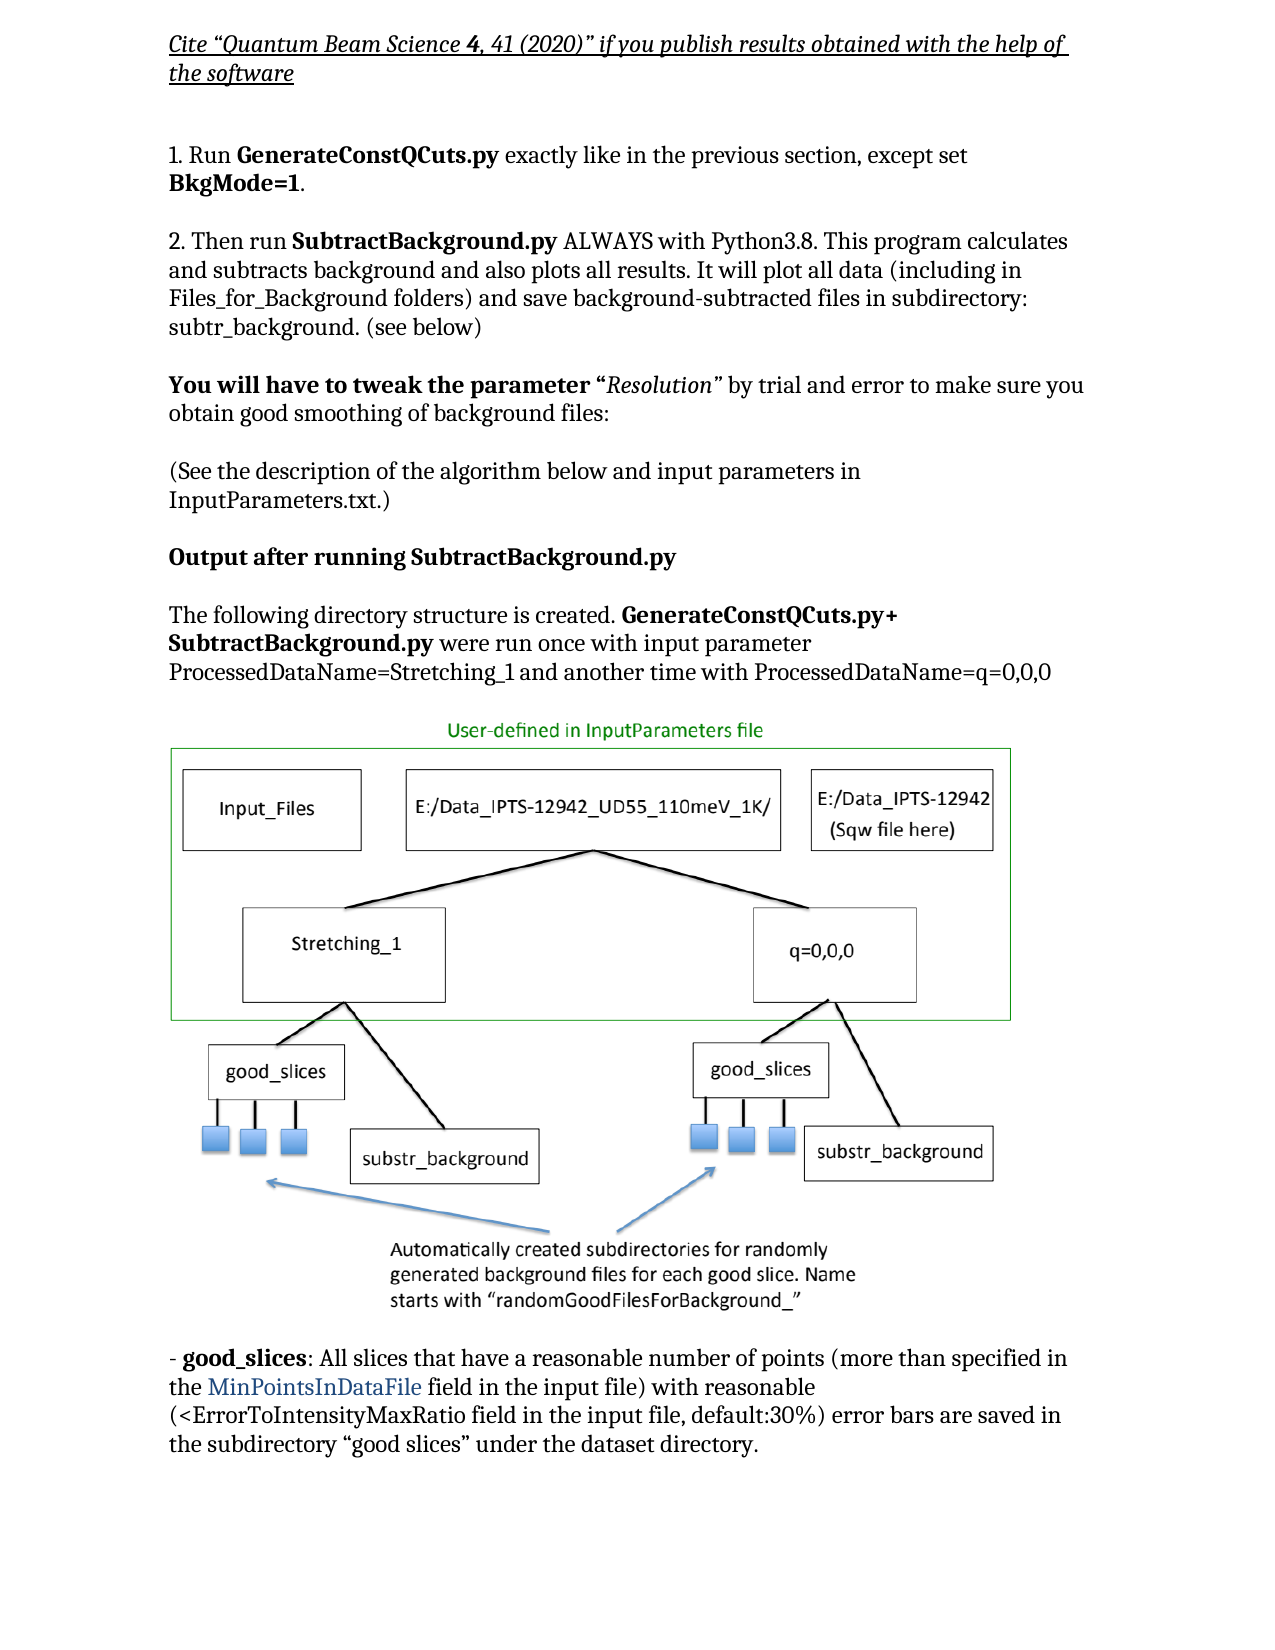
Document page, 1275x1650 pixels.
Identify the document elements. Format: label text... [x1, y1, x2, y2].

text Output after running SubtractBackground.py [169, 543, 1087, 572]
text The following directory structure is created. GenerateConstQCuts.py+ SubtractBackground.py were run once with input parameter ProcessedDataName=Stretching_1 and another time with ProcessedDataName=q=0,0,0 [169, 601, 1087, 687]
text 2. Then run SubtractBackground.py ALWAYS with Python3.8. This program calculates and subtracts background and also plots all results. It will plot all data (including in Files_for_Background folders) and save background-subtracted files in subdirectory: subtr_background. (see below) [169, 227, 1087, 342]
text You will have to tweak the parameter “Resolution” by trial and error to make sure you obtain good smoothing of background files: [169, 371, 1087, 428]
text 1. Run GenerateConstQCuts.py exactly like in the previous section, except set BkgMode=1. [169, 141, 1087, 198]
text (See the description of the algorithm below and input parameters in InputParameters.txt.) [169, 457, 1087, 514]
list - good_slices: All slices that have a reasonable number of points (more than specified in the MinPointsInDataFile field in the input file) with reasonable (<ErrorToIntensityMaxRatio field in the input file, default:30%) error bars are saved in the subdirectory “good slices” under the dataset directory. [169, 1344, 1087, 1459]
